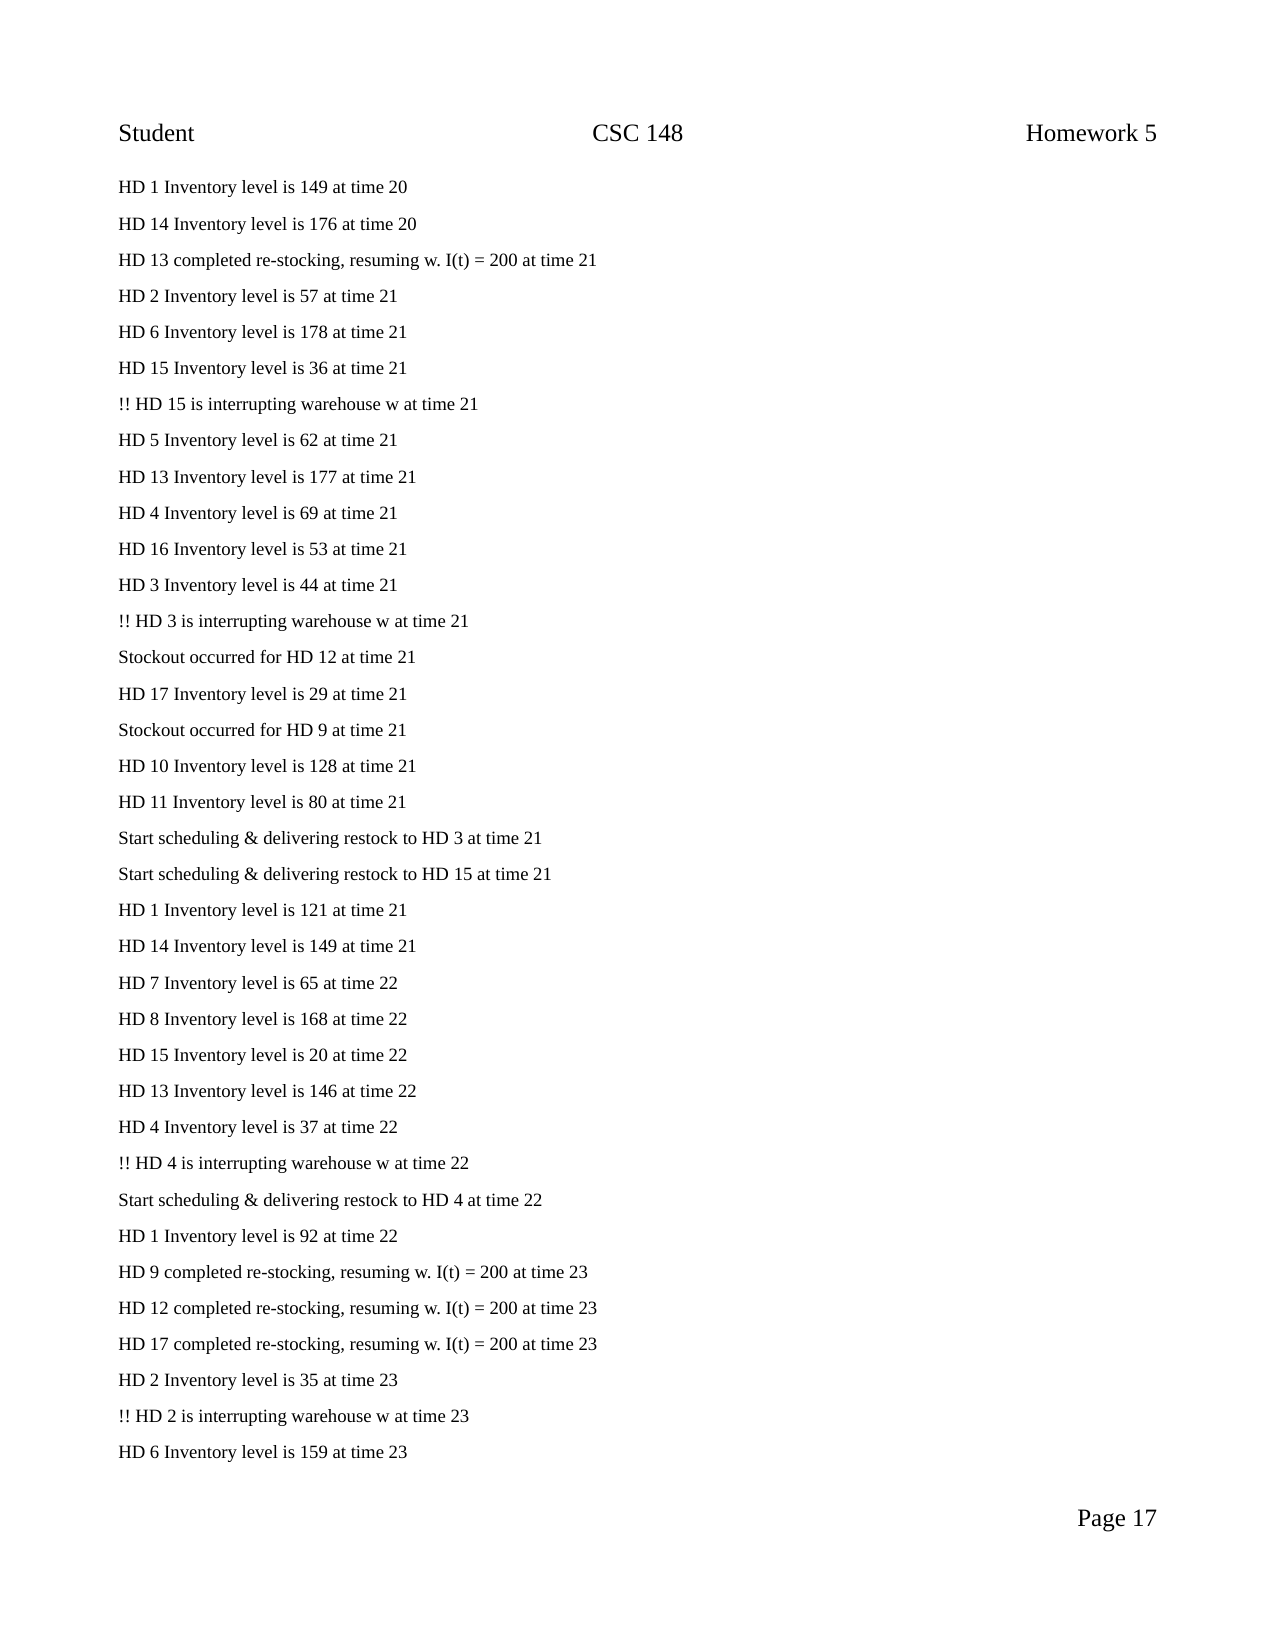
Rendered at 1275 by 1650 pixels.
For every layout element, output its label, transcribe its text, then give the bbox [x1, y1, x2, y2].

text HD 1 Inventory level is 92 at time 22 [118, 1224, 1157, 1246]
text HD 13 completed re-stocking, resuming w. I(t) = 200 at time 21 [118, 249, 1157, 270]
text HD 5 Inventory level is 62 at time 21 [118, 429, 1157, 451]
text HD 2 Inventory level is 35 at time 23 [118, 1369, 1157, 1391]
text !! HD 2 is interrupting warehouse w at time 23 [118, 1405, 1157, 1427]
text !! HD 4 is interrupting warehouse w at time 22 [118, 1152, 1157, 1174]
text HD 14 Inventory level is 149 at time 21 [118, 935, 1157, 957]
text HD 9 completed re-stocking, resuming w. I(t) = 200 at time 23 [118, 1261, 1157, 1282]
text HD 11 Inventory level is 80 at time 21 [118, 791, 1157, 812]
text HD 6 Inventory level is 159 at time 23 [118, 1441, 1157, 1463]
text Start scheduling & delivering restock to HD 15 at time 21 [118, 863, 1157, 885]
text HD 1 Inventory level is 149 at time 20 [118, 176, 1157, 198]
text HD 16 Inventory level is 53 at time 21 [118, 538, 1157, 559]
text HD 10 Inventory level is 128 at time 21 [118, 755, 1157, 776]
text HD 4 Inventory level is 69 at time 21 [118, 502, 1157, 523]
text HD 8 Inventory level is 168 at time 22 [118, 1008, 1157, 1029]
text HD 15 Inventory level is 20 at time 22 [118, 1044, 1157, 1065]
text HD 17 completed re-stocking, resuming w. I(t) = 200 at time 23 [118, 1333, 1157, 1354]
text Stockout occurred for HD 12 at time 21 [118, 646, 1157, 668]
text HD 6 Inventory level is 178 at time 21 [118, 321, 1157, 342]
text HD 12 completed re-stocking, resuming w. I(t) = 200 at time 23 [118, 1297, 1157, 1318]
text HD 14 Inventory level is 176 at time 20 [118, 212, 1157, 234]
text Stockout occurred for HD 9 at time 21 [118, 718, 1157, 740]
text Start scheduling & delivering restock to HD 4 at time 22 [118, 1188, 1157, 1210]
text HD 13 Inventory level is 177 at time 21 [118, 466, 1157, 487]
text HD 15 Inventory level is 36 at time 21 [118, 357, 1157, 379]
text HD 1 Inventory level is 121 at time 21 [118, 899, 1157, 921]
text HD 3 Inventory level is 44 at time 21 [118, 574, 1157, 596]
text HD 2 Inventory level is 57 at time 21 [118, 285, 1157, 306]
text !! HD 15 is interrupting warehouse w at time 21 [118, 393, 1157, 415]
text HD 4 Inventory level is 37 at time 22 [118, 1116, 1157, 1138]
text HD 13 Inventory level is 146 at time 22 [118, 1080, 1157, 1102]
text !! HD 3 is interrupting warehouse w at time 21 [118, 610, 1157, 632]
text Start scheduling & delivering restock to HD 3 at time 21 [118, 827, 1157, 848]
text HD 17 Inventory level is 29 at time 21 [118, 682, 1157, 704]
text HD 7 Inventory level is 65 at time 22 [118, 972, 1157, 993]
